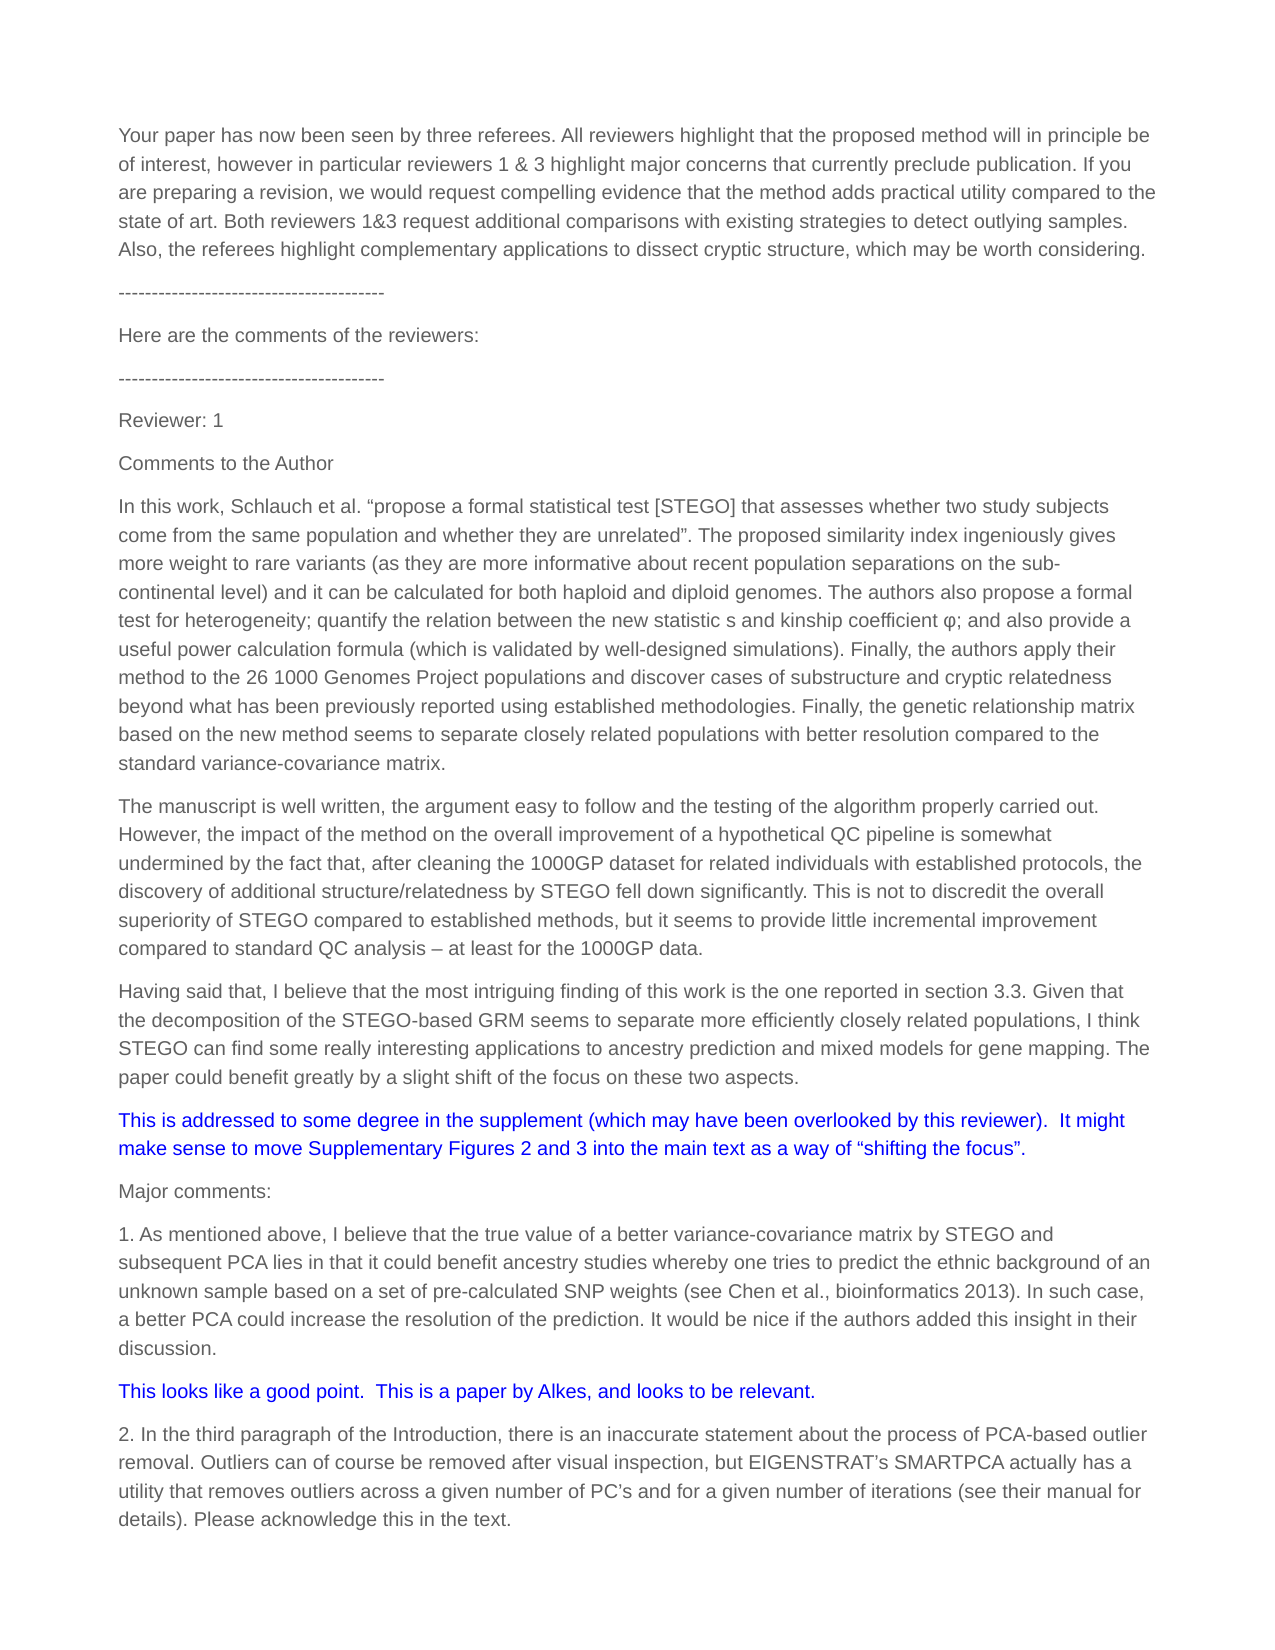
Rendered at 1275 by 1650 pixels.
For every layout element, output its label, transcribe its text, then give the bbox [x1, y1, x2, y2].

text 2. In the third paragraph of the Introduction, there is an inaccurate statement about the process of PCA-based outlier removal. Outliers can of course be removed after visual inspection, but EIGENSTRAT’s SMARTPCA actually has a utility that removes outliers across a given number of PC’s and for a given number of iterations (see their manual for details). Please acknowledge this in the text. [118, 1417, 1157, 1531]
text Having said that, I believe that the most intriguing finding of this work is the one reported in section 3.3. Given that the decomposition of the STEGO-based GRM seems to separate more efficiently closely related populations, I think STEGO can find some really interesting applications to ancestry prediction and mixed models for gene mapping. The paper could benefit greatly by a slight shift of the focus on these two aspects. [118, 974, 1157, 1088]
text This looks like a good point. This is a paper by Alkes, and looks to be relevant. [118, 1374, 1157, 1402]
text ---------------------------------------- [118, 275, 1157, 304]
text 1. As mentioned above, I believe that the true value of a better variance-covariance matrix by STEGO and subsequent PCA lies in that it could benefit ancestry studies whereby one tries to predict the ethnic background of an unknown sample based on a set of pre-calculated SNP weights (see Chen et al., bioinformatics 2013). In such case, a better PCA could increase the resolution of the prediction. It would be nice if the authors added this insight in their discussion. [118, 1217, 1157, 1360]
text Major comments: [118, 1174, 1157, 1203]
text ---------------------------------------- [118, 361, 1157, 389]
text Here are the comments of the reviewers: [118, 318, 1157, 346]
text Your paper has now been seen by three referees. All reviewers highlight that the proposed method will in principle be of interest, however in particular reviewers 1 & 3 highlight major concerns that currently preclude publication. If you are preparing a revision, we would request compelling evidence that the method adds practical utility compared to the state of art. Both reviewers 1&3 request additional comparisons with existing strategies to detect outlying samples. Also, the referees highlight complementary applications to dissect cryptic structure, which may be worth considering. [118, 118, 1157, 261]
text Reviewer: 1 [118, 403, 1157, 432]
text This is addressed to some degree in the supplement (which may have been overlooked by this reviewer). It might make sense to move Supplementary Figures 2 and 3 into the main text as a way of “shifting the focus”. [118, 1103, 1157, 1160]
text Comments to the Author [118, 446, 1157, 475]
text In this work, Schlauch et al. “propose a formal statistical test [STEGO] that assesses whether two study subjects come from the same population and whether they are unrelated”. The proposed similarity index ingeniously gives more weight to rare variants (as they are more informative about recent population separations on the sub-continental level) and it can be calculated for both haploid and diploid genomes. The authors also propose a formal test for heterogeneity; quantify the relation between the new statistic s and kinship coefficient φ; and also provide a useful power calculation formula (which is validated by well-designed simulations). Finally, the authors apply their method to the 26 1000 Genomes Project populations and discover cases of substructure and cryptic relatedness beyond what has been previously reported using established methodologies. Finally, the genetic relationship matrix based on the new method seems to separate closely related populations with better resolution compared to the standard variance-covariance matrix. [118, 489, 1157, 774]
text The manuscript is well written, the argument easy to follow and the testing of the algorithm properly carried out. However, the impact of the method on the overall improvement of a hypothetical QC pipeline is somewhat undermined by the fact that, after cleaning the 1000GP dataset for related individuals with established protocols, the discovery of additional structure/relatedness by STEGO fell down significantly. This is not to discredit the overall superiority of STEGO compared to established methods, but it seems to provide little incremental improvement compared to standard QC analysis – at least for the 1000GP data. [118, 789, 1157, 960]
